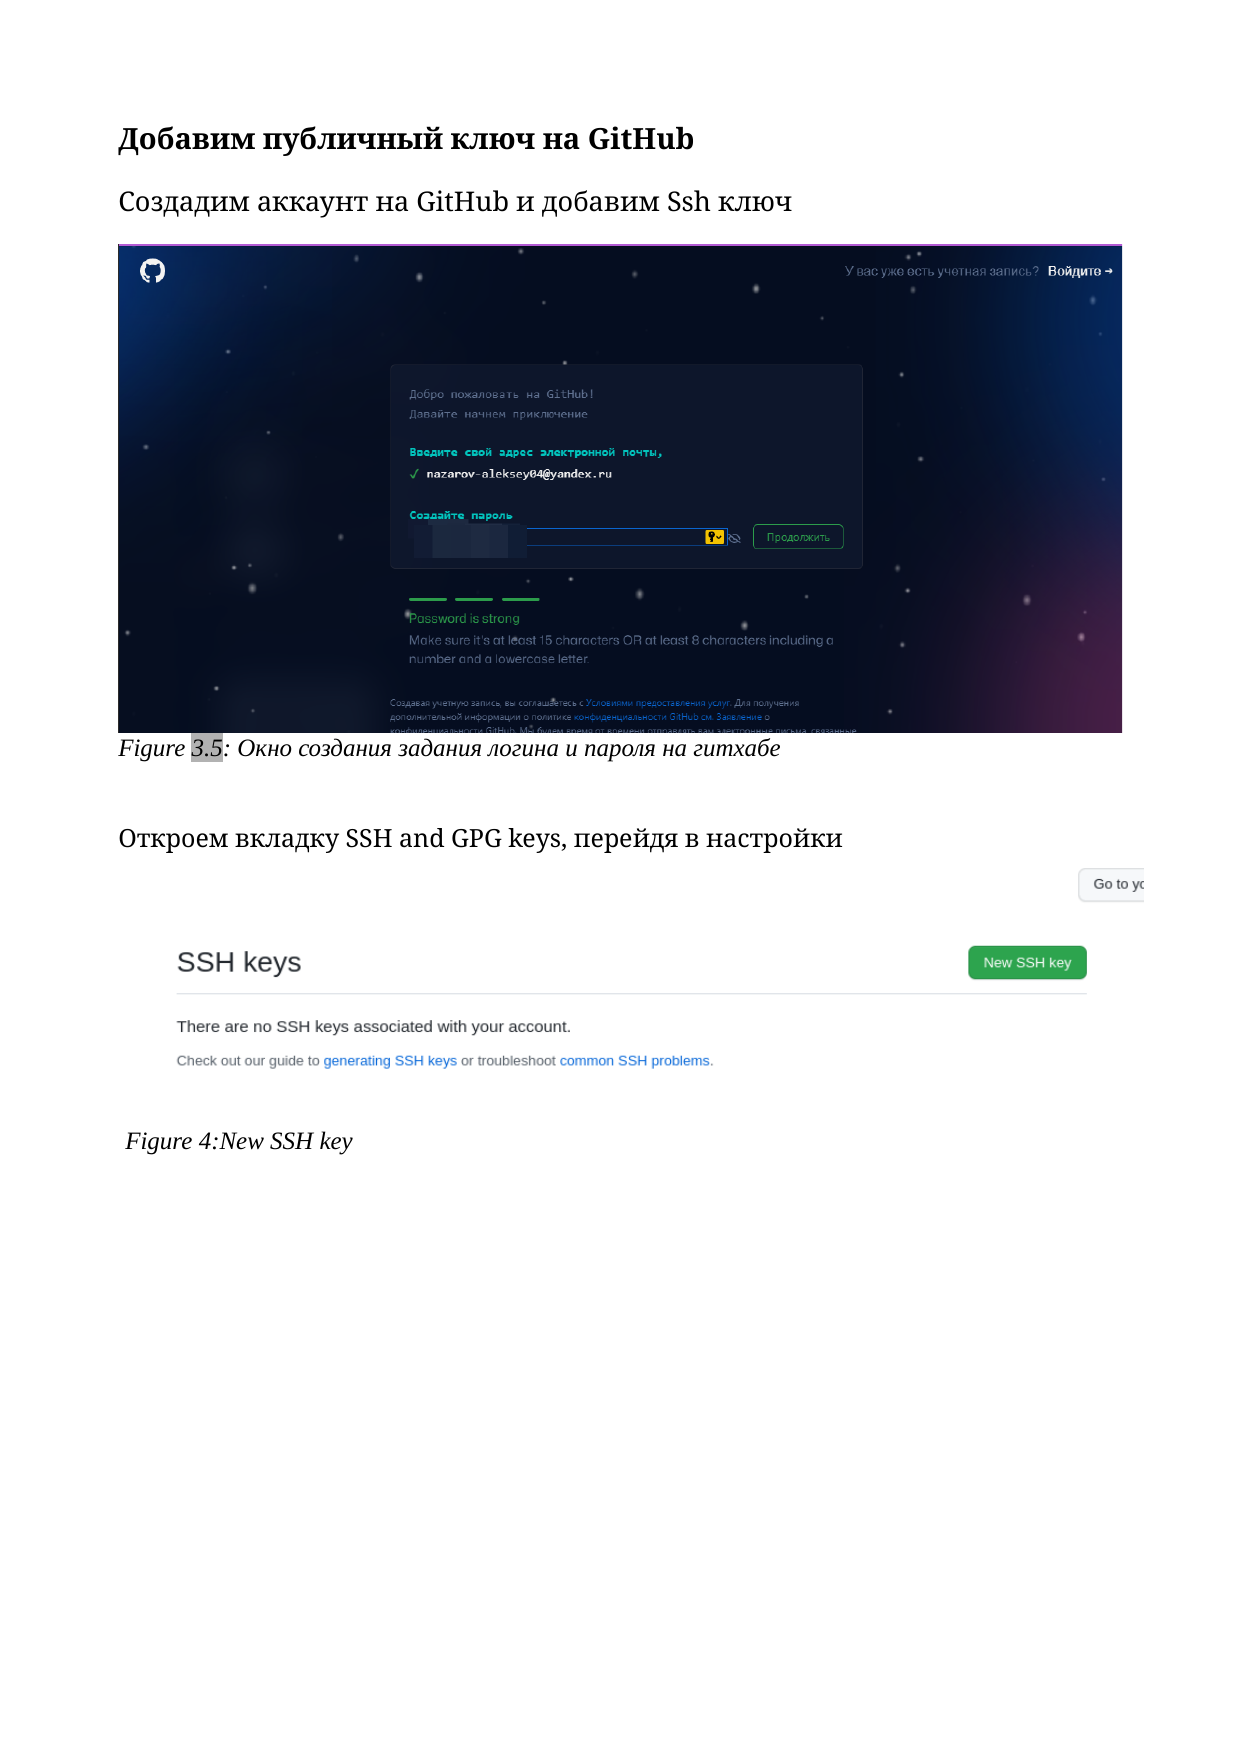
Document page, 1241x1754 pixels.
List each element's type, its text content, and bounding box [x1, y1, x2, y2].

text [125, 880, 1129, 1126]
text [125, 1155, 1129, 1191]
picture [140, 865, 1144, 1073]
subtitle Создадим аккаунт на GitHub и добавим Ssh ключ [118, 183, 1122, 220]
text Figure 3.5: Окно создания задания логина и пароля на гитхабе [118, 733, 1122, 762]
text Откроем вкладку SSH and GPG keys, перейдя в настройки [118, 821, 1122, 855]
text Figure 4:New SSH key [125, 1126, 1129, 1155]
picture [118, 244, 1123, 733]
subtitle Добавим публичный ключ на GitHub [118, 118, 1122, 158]
